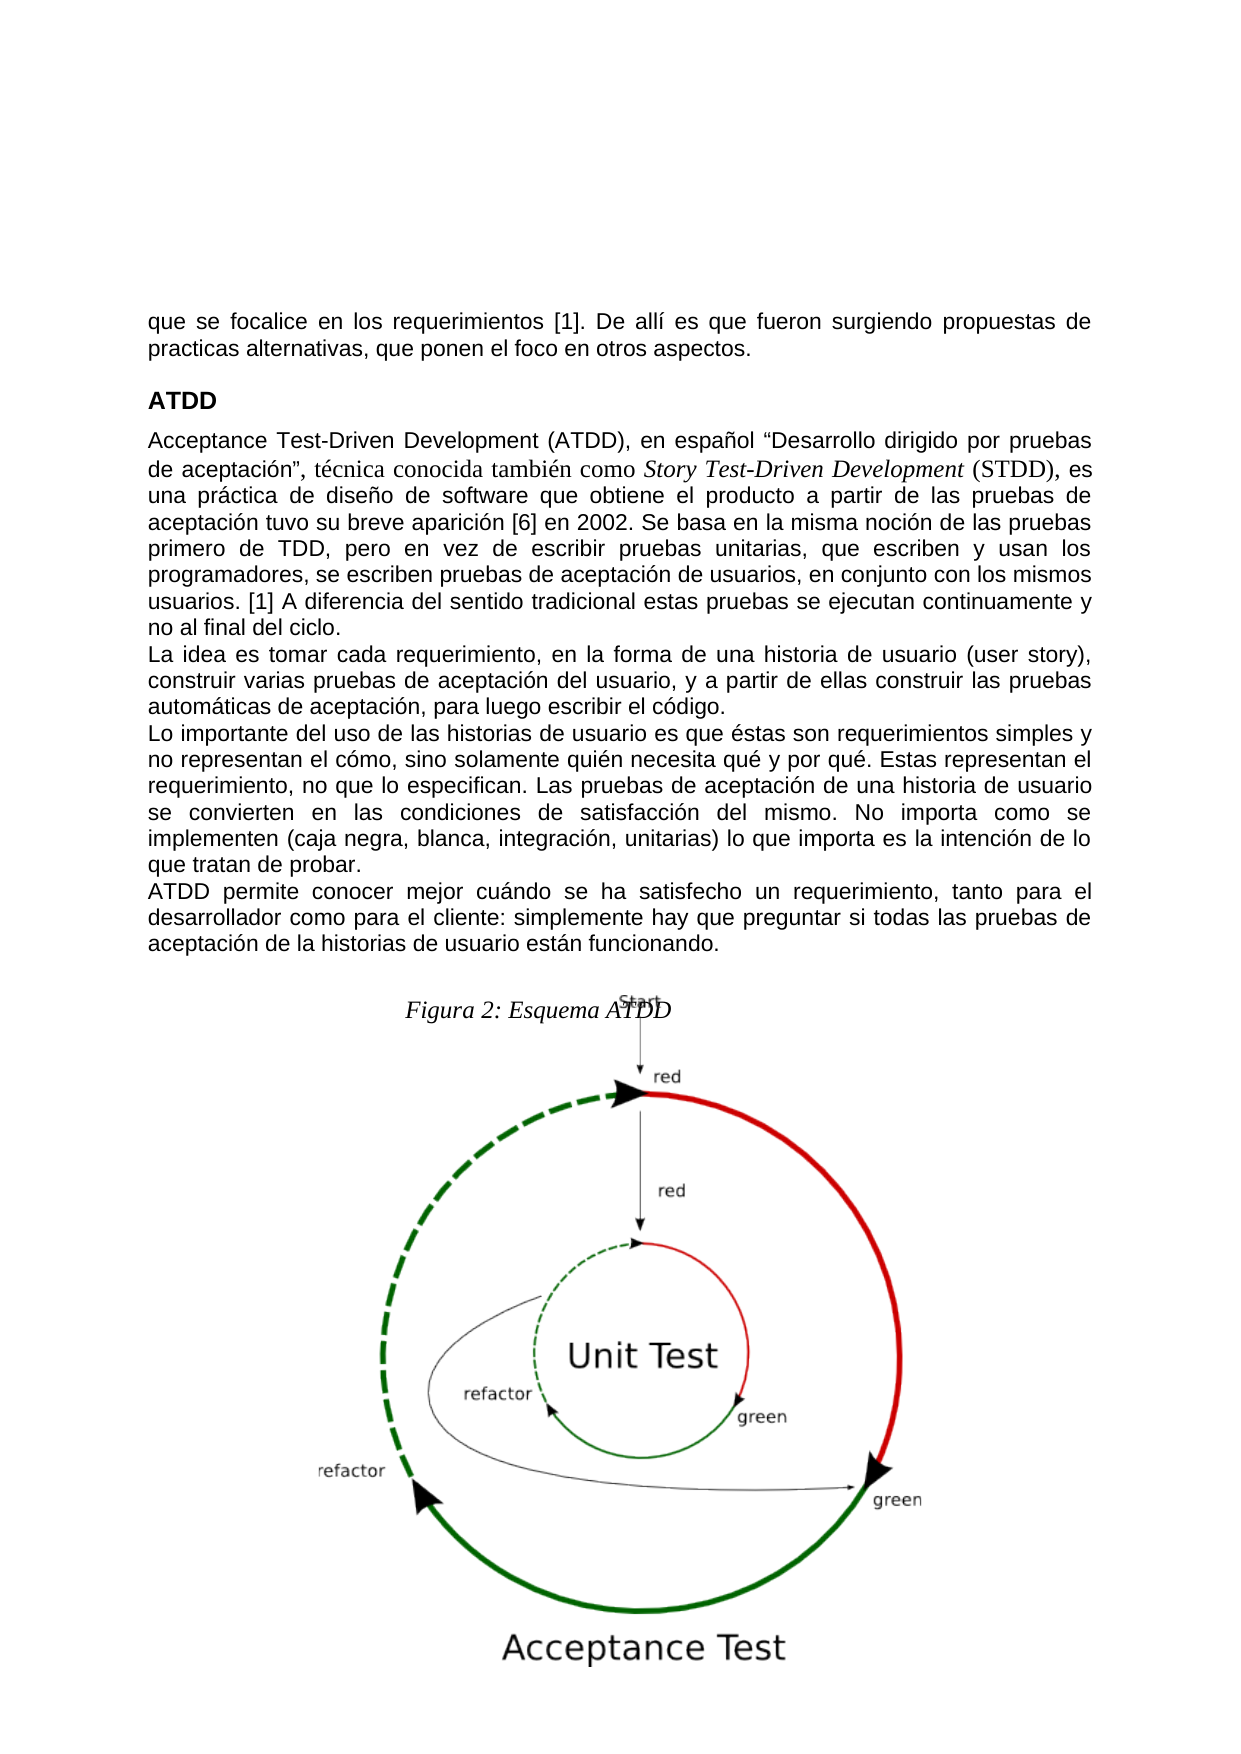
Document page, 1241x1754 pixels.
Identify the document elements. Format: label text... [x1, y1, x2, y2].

text Acceptance Test-Driven Development (ATDD), en español “Desarrollo dirigido por pruebas de aceptación”, técnica conocida también como Story Test-Driven Development (STDD), es una práctica de diseño de software que obtiene el producto a partir de las pruebas de aceptación tuvo su breve aparición [6] en 2002. Se basa en la misma noción de las pruebas primero de TDD, pero en vez de escribir pruebas unitarias, que escriben y usan los programadores, se escriben pruebas de aceptación de usuarios, en conjunto con los mismos usuarios. [1] A diferencia del sentido tradicional estas pruebas se ejecutan continuamente y no al final del ciclo. [148, 427, 1093, 641]
text Lo importante del uso de las historias de usuario es que éstas son requerimientos simples y no representan el cómo, sino solamente quién necesita qué y por qué. Estas representan el requerimiento, no que lo especifican. Las pruebas de aceptación de una historia de usuario se convierten en las condiciones de satisfacción del mismo. No importa como se implementen (caja negra, blanca, integración, unitarias) lo que importa es la intención de lo que tratan de probar. [148, 719, 1093, 878]
picture [318, 995, 922, 1667]
text que se focalice en los requerimientos [1]. De allí es que fueron surgiendo propuestas de practicas alternativas, que ponen el foco en otros aspectos. [148, 308, 1093, 361]
subtitle ATDD [148, 386, 1093, 415]
text ATDD permite conocer mejor cuándo se ha satisfecho un requerimiento, tanto para el desarrollador como para el cliente: simplemente hay que preguntar si todas las pruebas de aceptación de la historias de usuario están funcionando. [148, 878, 1093, 957]
text La idea es tomar cada requerimiento, en la forma de una historia de usuario (user story), construir varias pruebas de aceptación del usuario, y a partir de ellas construir las pruebas automáticas de aceptación, para luego escribir el código. [148, 641, 1093, 719]
